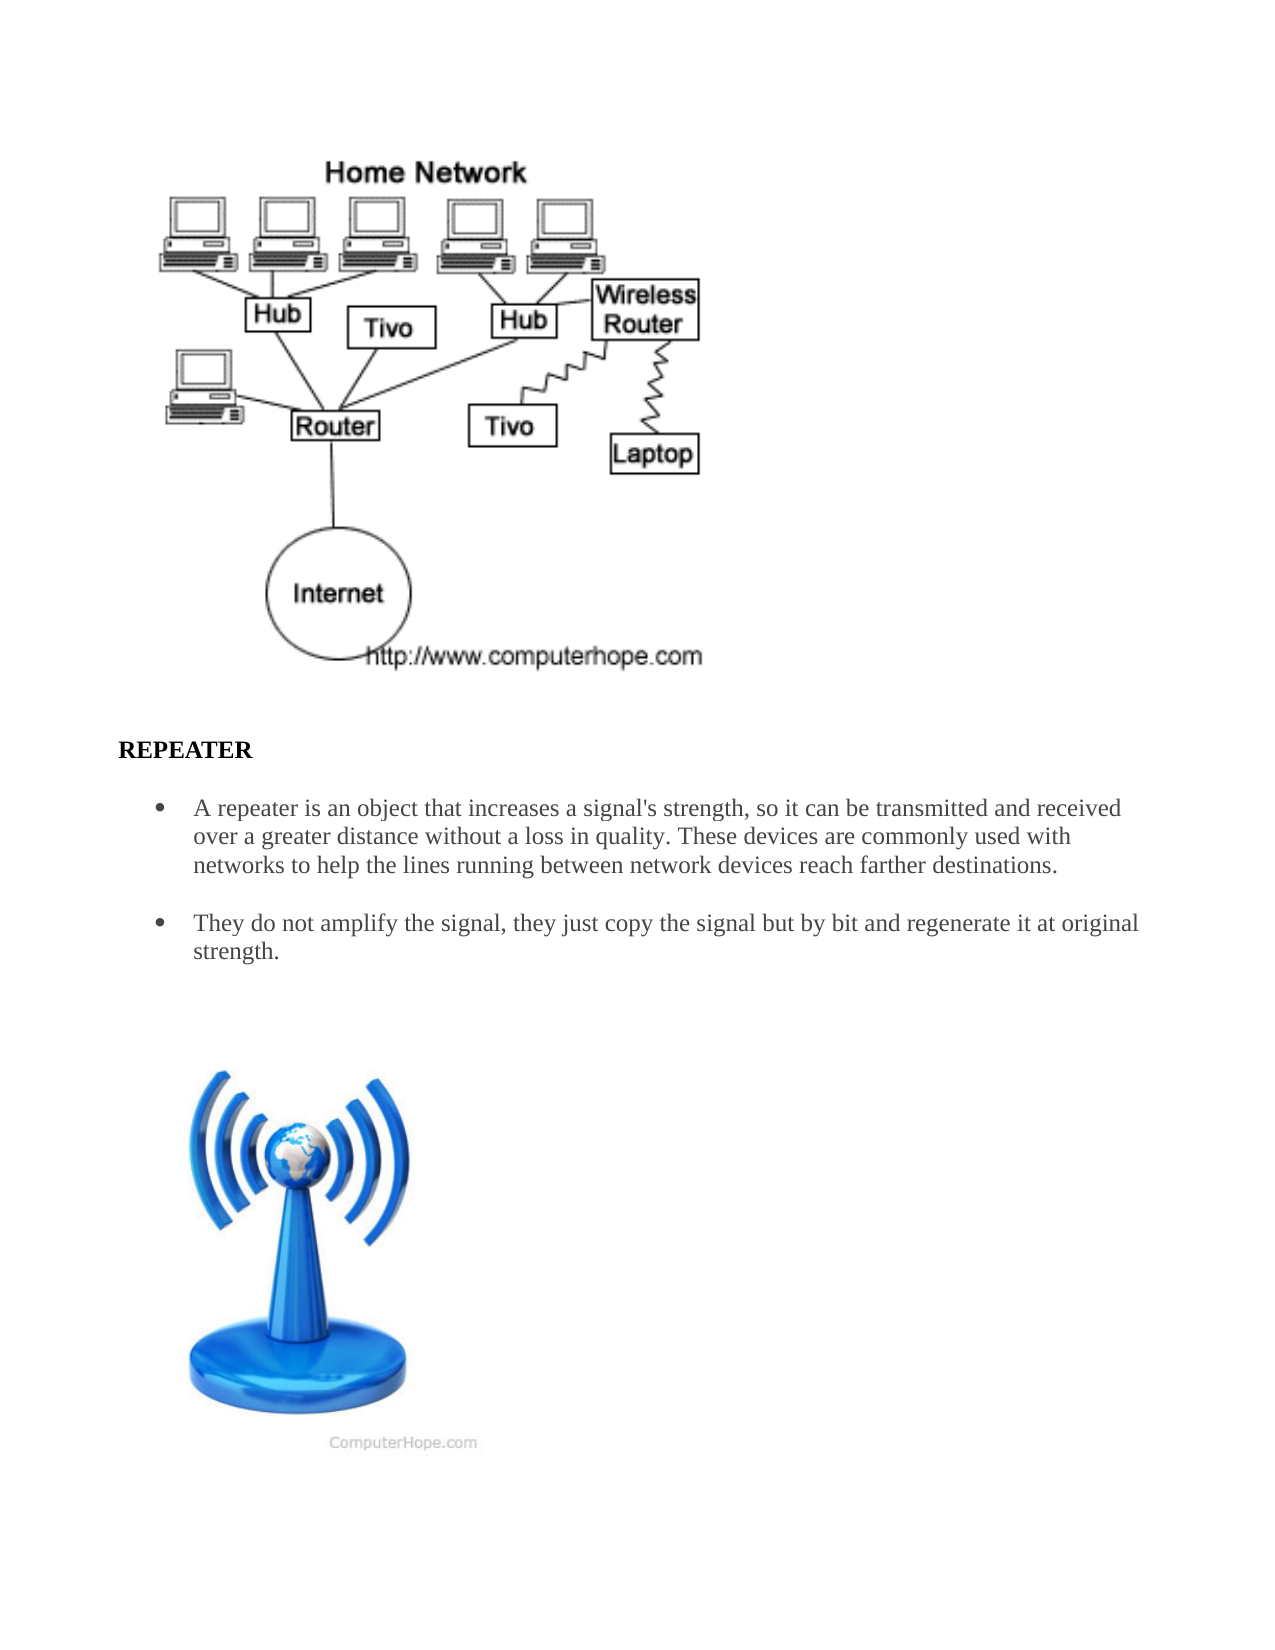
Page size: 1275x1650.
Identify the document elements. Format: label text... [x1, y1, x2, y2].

list They do not amplify the signal, they just copy the signal but by bit and regenerate it at original strength. [156, 908, 1157, 965]
text REPEATER [118, 735, 1157, 764]
list A repeater is an object that increases a signal's strength, so it can be transmitted and received over a greater distance without a loss in quality. These devices are commonly used with networks to help the lines running between network devices reach farther destinations. [156, 793, 1157, 879]
